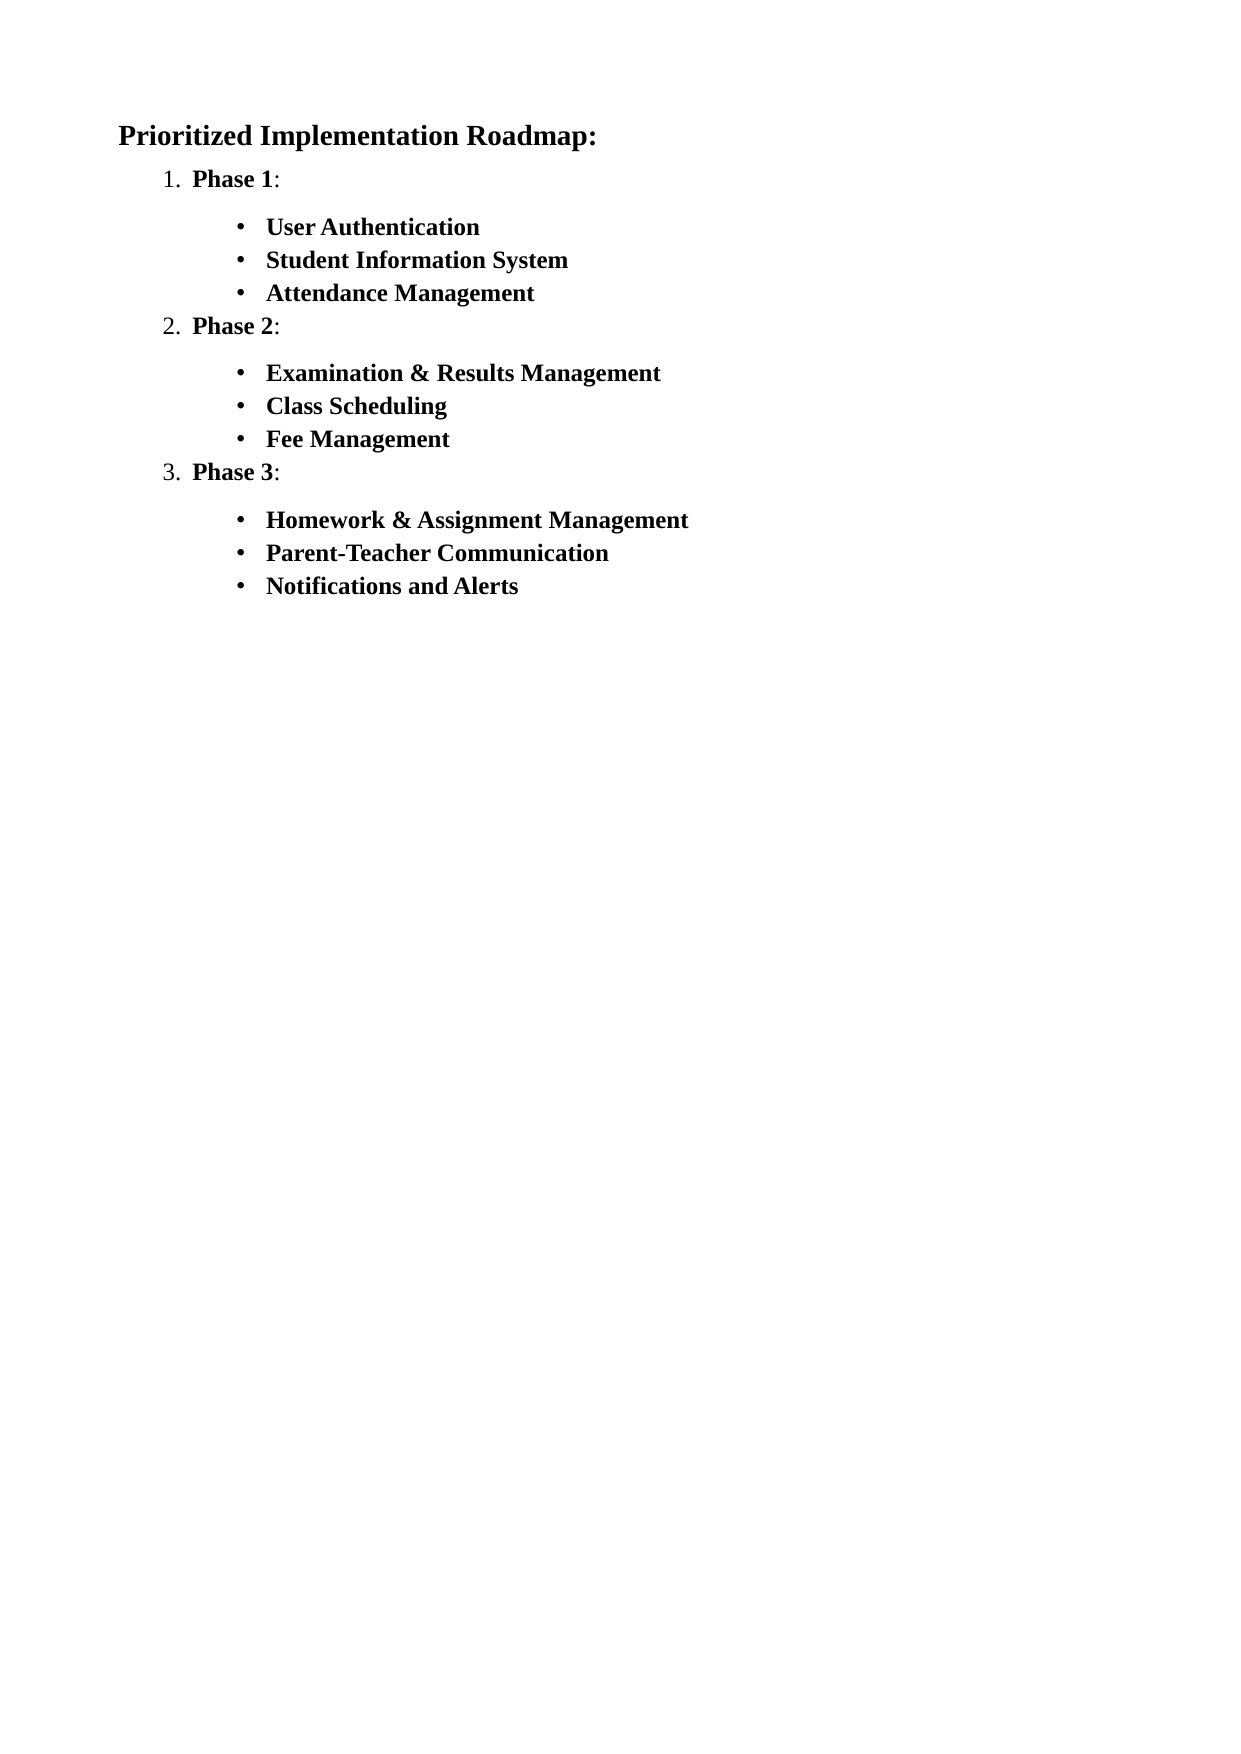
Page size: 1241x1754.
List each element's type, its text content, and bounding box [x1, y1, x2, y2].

list Phase 1: [162, 164, 1122, 193]
list User Authentication [236, 212, 1122, 241]
list Homework & Assignment Management [236, 505, 1122, 534]
list Attendance Management [236, 278, 1122, 307]
list Class Scheduling [236, 391, 1122, 420]
list Examination & Results Management [236, 358, 1122, 387]
list Fee Management [236, 424, 1122, 453]
list Notifications and Alerts [236, 571, 1122, 600]
list Phase 3: [162, 457, 1122, 486]
list Phase 2: [162, 311, 1122, 339]
subtitle Prioritized Implementation Roadmap: [118, 118, 1122, 152]
list Student Information System [236, 245, 1122, 273]
list Parent-Teacher Communication [236, 538, 1122, 567]
